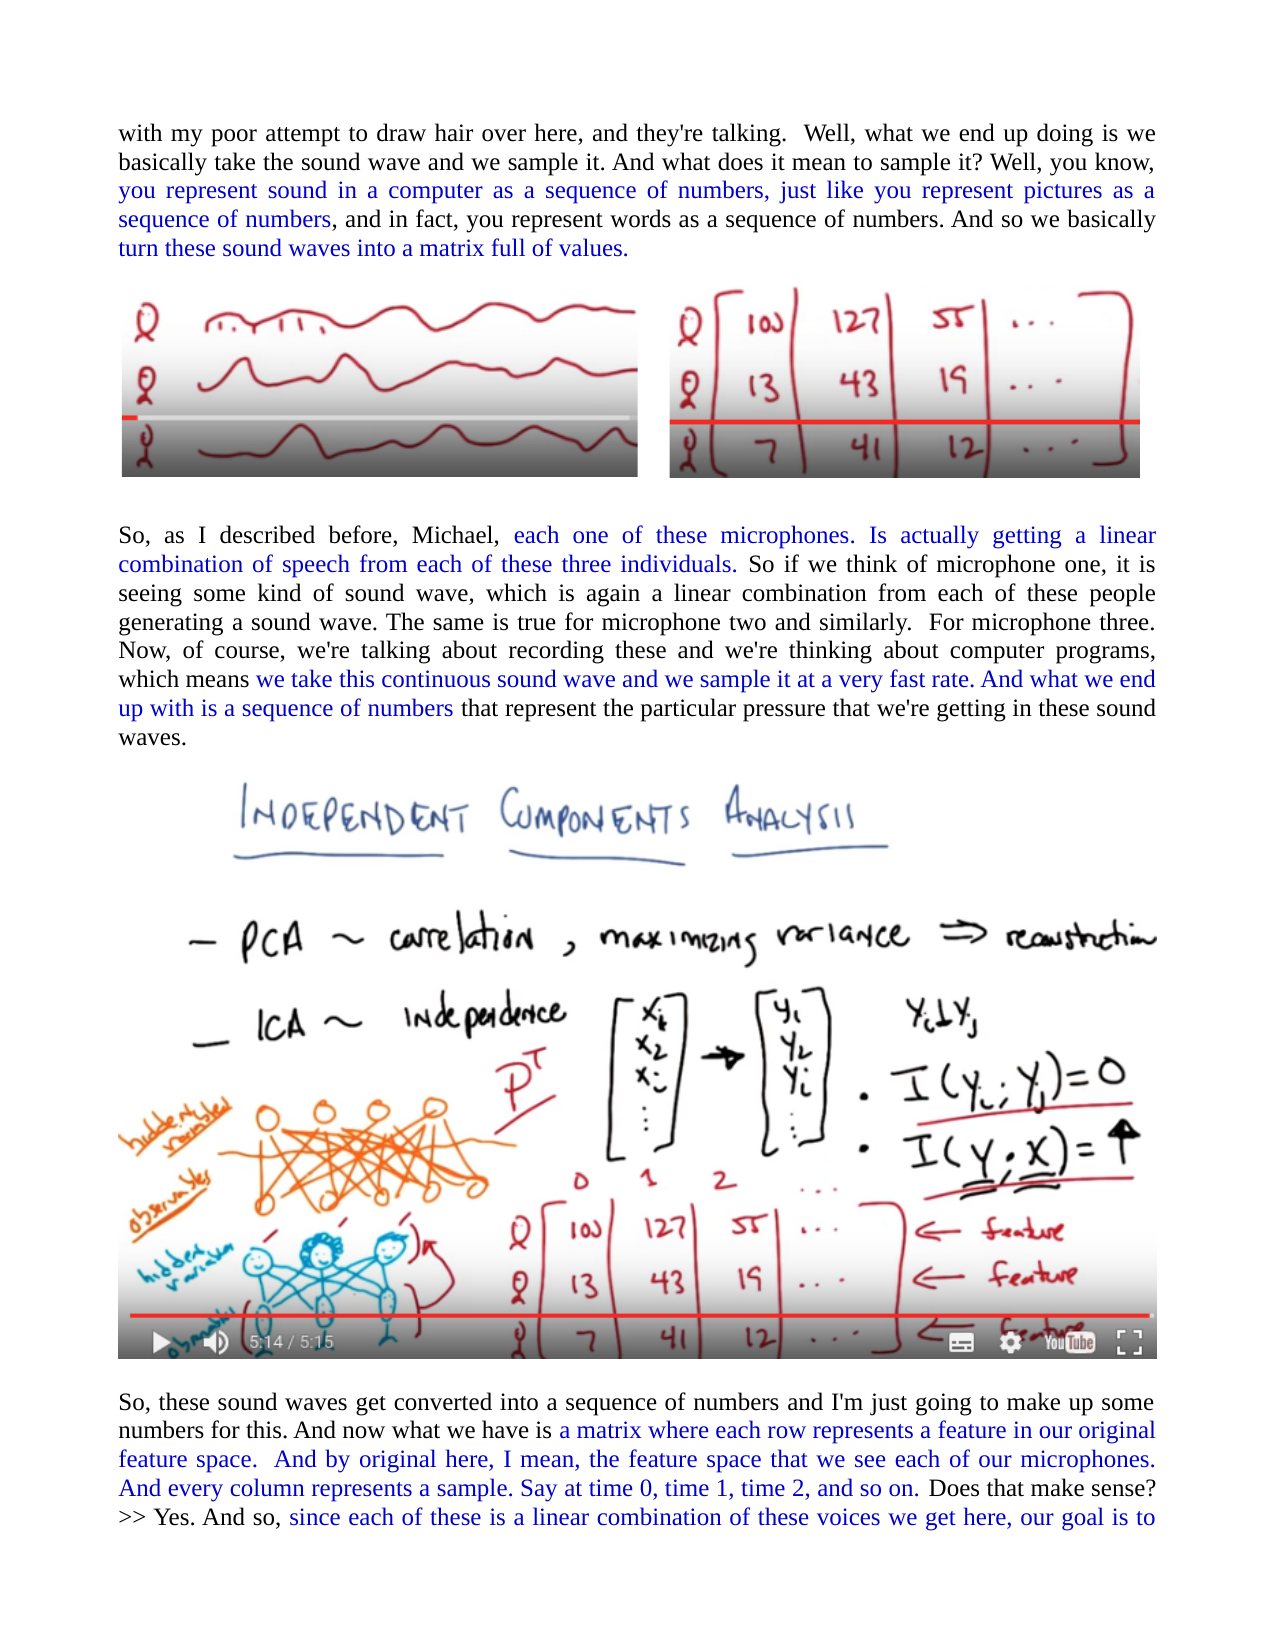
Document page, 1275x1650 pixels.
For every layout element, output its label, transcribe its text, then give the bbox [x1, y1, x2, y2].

picture [118, 779, 1157, 1359]
text So, as I described before, Michael, each one of these microphones. Is actually getting a linear combination of speech from each of these three individuals. So if we think of microphone one, it is seeing some kind of sound wave, which is again a linear combination from each of these people generating a sound wave. The same is true for microphone two and similarly. For microphone three. Now, of course, we're talking about recording these and we're thinking about computer programs, which means we take this continuous sound wave and we sample it at a very fast rate. And what we end up with is a sequence of numbers that represent the particular pressure that we're getting in these sound waves. [118, 521, 1157, 751]
text with my poor attempt to draw hair over here, and they're talking. Well, what we end up doing is we basically take the sound wave and we sample it. And what does it mean to sample it? Well, you know, you represent sound in a computer as a sequence of numbers, just like you represent pictures as a sequence of numbers, and in fact, you represent words as a sequence of numbers. And so we basically turn these sound waves into a matrix full of values. [118, 118, 1157, 262]
picture [669, 285, 1140, 478]
picture [121, 290, 638, 477]
text So, these sound waves get converted into a sequence of numbers and I'm just going to make up some numbers for this. And now what we have is a matrix where each row represents a feature in our original feature space. And by original here, I mean, the feature space that we see each of our microphones. And every column represents a sample. Say at time 0, time 1, time 2, and so on. Does that make sense? >> Yes. And so, since each of these is a linear combination of these voices we get here, our goal is to [118, 1387, 1157, 1531]
